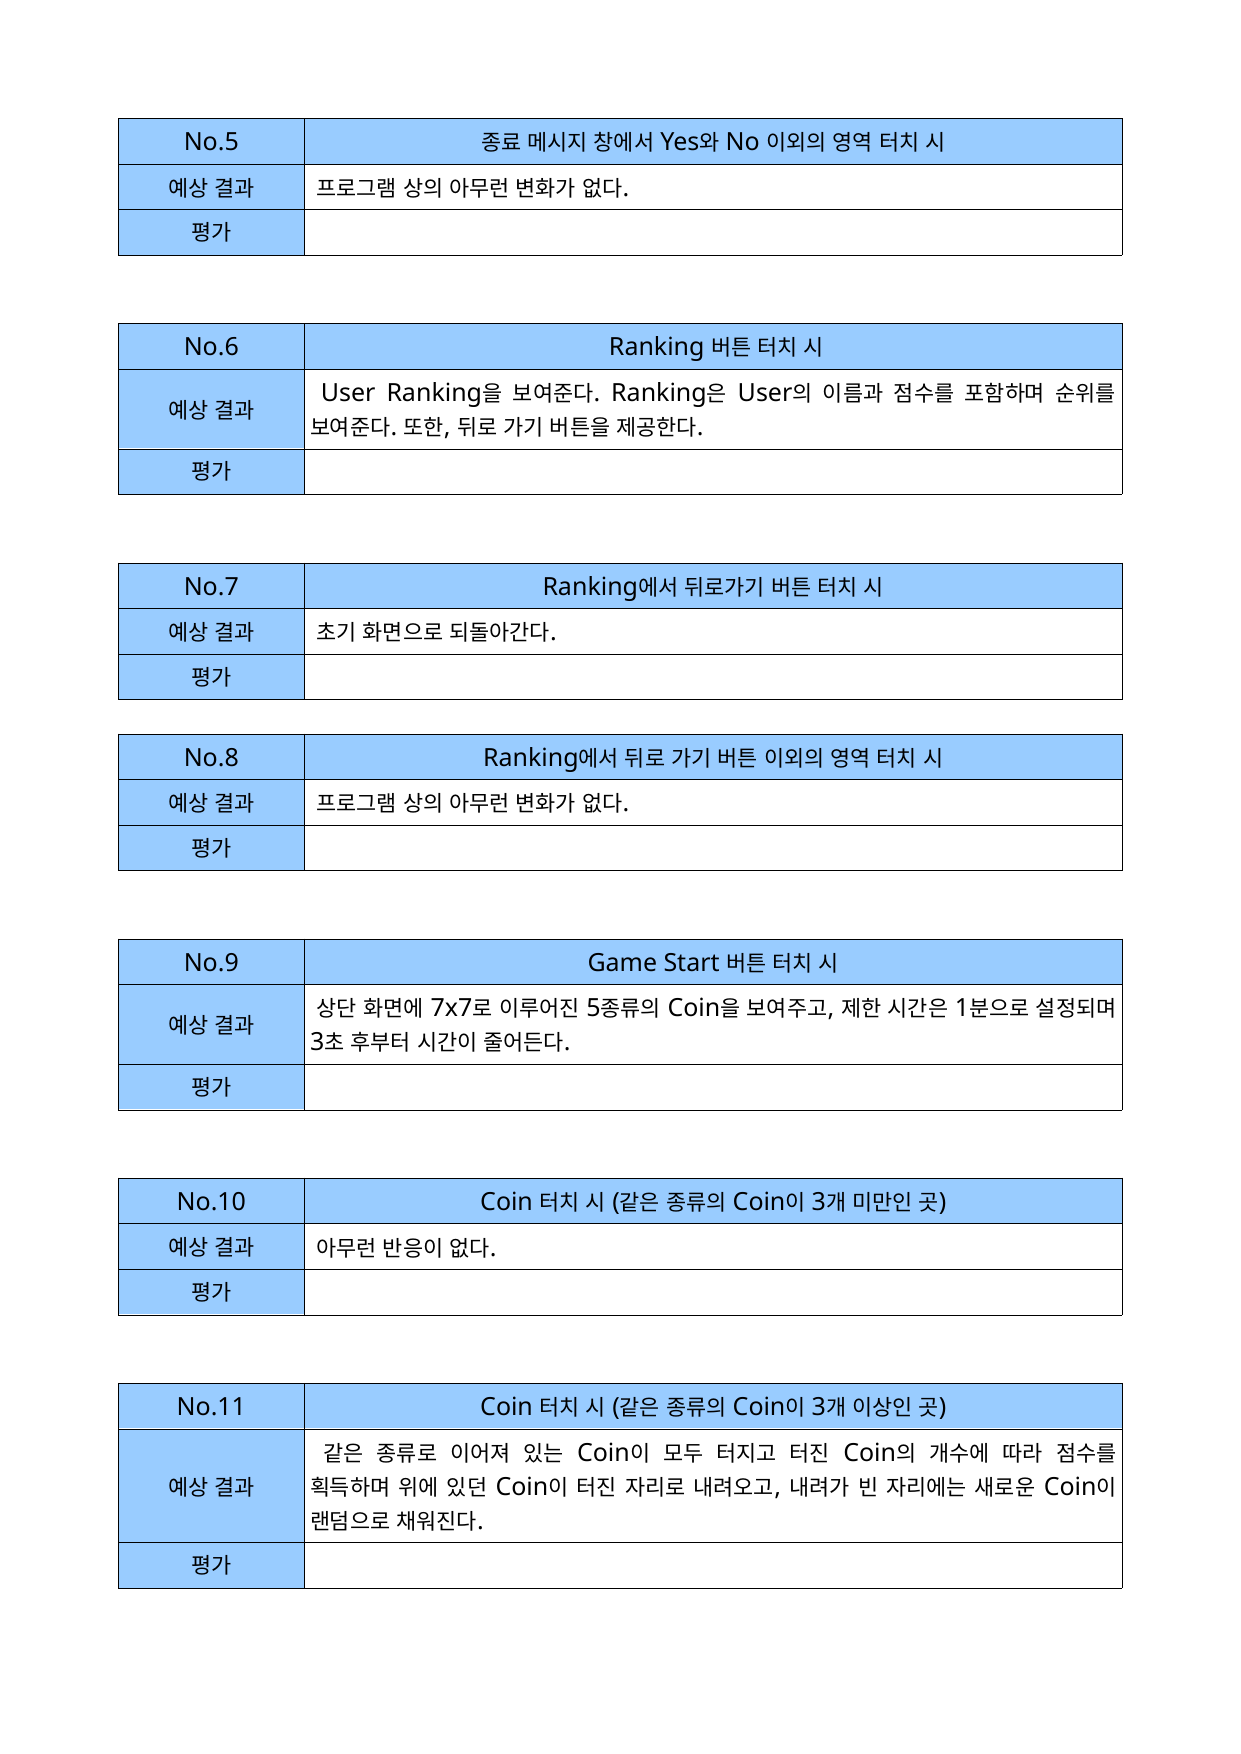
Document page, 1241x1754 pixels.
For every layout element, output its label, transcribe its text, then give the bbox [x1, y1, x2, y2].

table_cell [305, 1543, 1122, 1588]
table_cell 예상 결과 [119, 370, 304, 448]
table_cell [305, 210, 1122, 255]
table_cell 평가 [119, 1543, 304, 1588]
table_cell [305, 826, 1122, 870]
table_cell 초기 화면으로 되돌아간다. [305, 609, 1122, 654]
table_header Ranking 버튼 터치 시 [305, 324, 1122, 369]
table_header No.10 [119, 1179, 304, 1223]
table_cell 예상 결과 [119, 1430, 304, 1542]
table_header Ranking에서 뒤로가기 버튼 터치 시 [305, 564, 1122, 608]
table_cell 예상 결과 [119, 165, 304, 209]
table_cell 프로그램 상의 아무런 변화가 없다. [305, 165, 1122, 209]
table_header No.7 [119, 564, 304, 608]
table_cell 평가 [119, 1270, 304, 1314]
table_cell 평가 [119, 826, 304, 870]
table_cell [305, 1065, 1122, 1109]
table_cell 평가 [119, 210, 304, 255]
table_header No.11 [119, 1384, 304, 1428]
table_cell 예상 결과 [119, 1224, 304, 1269]
table_cell 평가 [119, 1065, 304, 1109]
table_header 종료 메시지 창에서 Yes와 No 이외의 영역 터치 시 [305, 119, 1122, 164]
table_header No.6 [119, 324, 304, 369]
table_cell 상단 화면에 7x7로 이루어진 5종류의 Coin을 보여주고, 제한 시간은 1분으로 설정되며 3초 후부터 시간이 줄어든다. [305, 985, 1122, 1064]
table_header No.8 [119, 735, 304, 779]
table_cell 평가 [119, 450, 304, 494]
table_cell User Ranking을 보여준다. Ranking은 User의 이름과 점수를 포함하며 순위를 보여준다. 또한, 뒤로 가기 버튼을 제공한다. [305, 370, 1122, 448]
table_cell 예상 결과 [119, 609, 304, 654]
table_header Coin 터치 시 (같은 종류의 Coin이 3개 미만인 곳) [305, 1179, 1122, 1223]
table_cell [305, 450, 1122, 494]
table_cell 같은 종류로 이어져 있는 Coin이 모두 터지고 터진 Coin의 개수에 따라 점수를 획득하며 위에 있던 Coin이 터진 자리로 내려오고, 내려가 빈 자리에는 새로운 Coin이 랜덤으로 채워진다. [305, 1430, 1122, 1542]
table_header No.9 [119, 940, 304, 984]
table_cell 평가 [119, 655, 304, 699]
table_cell 프로그램 상의 아무런 변화가 없다. [305, 780, 1122, 825]
table_cell 예상 결과 [119, 780, 304, 825]
table_cell 아무런 반응이 없다. [305, 1224, 1122, 1269]
table_header Game Start 버튼 터치 시 [305, 940, 1122, 984]
table_cell [305, 655, 1122, 699]
table_header Coin 터치 시 (같은 종류의 Coin이 3개 이상인 곳) [305, 1384, 1122, 1428]
table_cell [305, 1270, 1122, 1314]
table_header No.5 [119, 119, 304, 164]
table_cell 예상 결과 [119, 985, 304, 1064]
table_header Ranking에서 뒤로 가기 버튼 이외의 영역 터치 시 [305, 735, 1122, 779]
